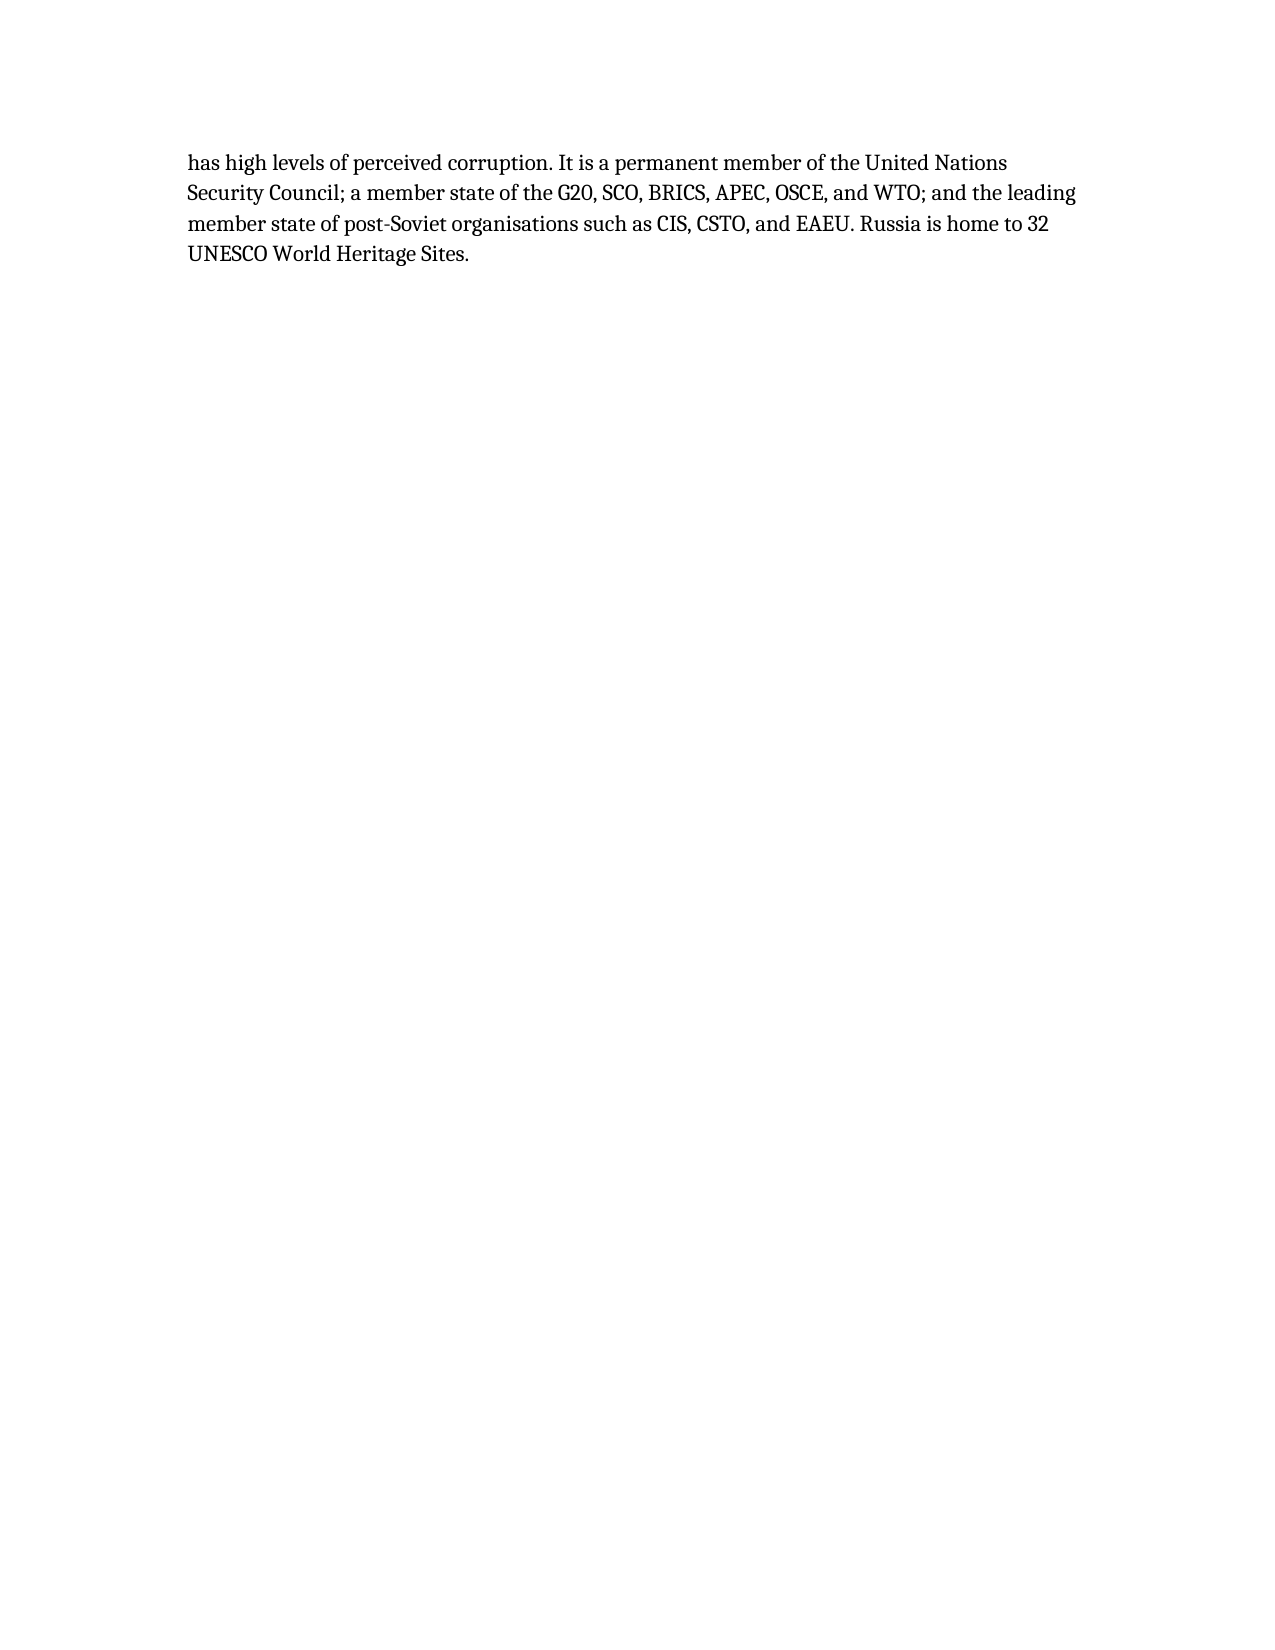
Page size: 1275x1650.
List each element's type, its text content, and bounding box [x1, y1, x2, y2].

text has high levels of perceived corruption. It is a permanent member of the United Nations Security Council; a member state of the G20, SCO, BRICS, APEC, OSCE, and WTO; and the leading member state of post-Soviet organisations such as CIS, CSTO, and EAEU. Russia is home to 32 UNESCO World Heritage Sites. [187, 150, 1087, 267]
